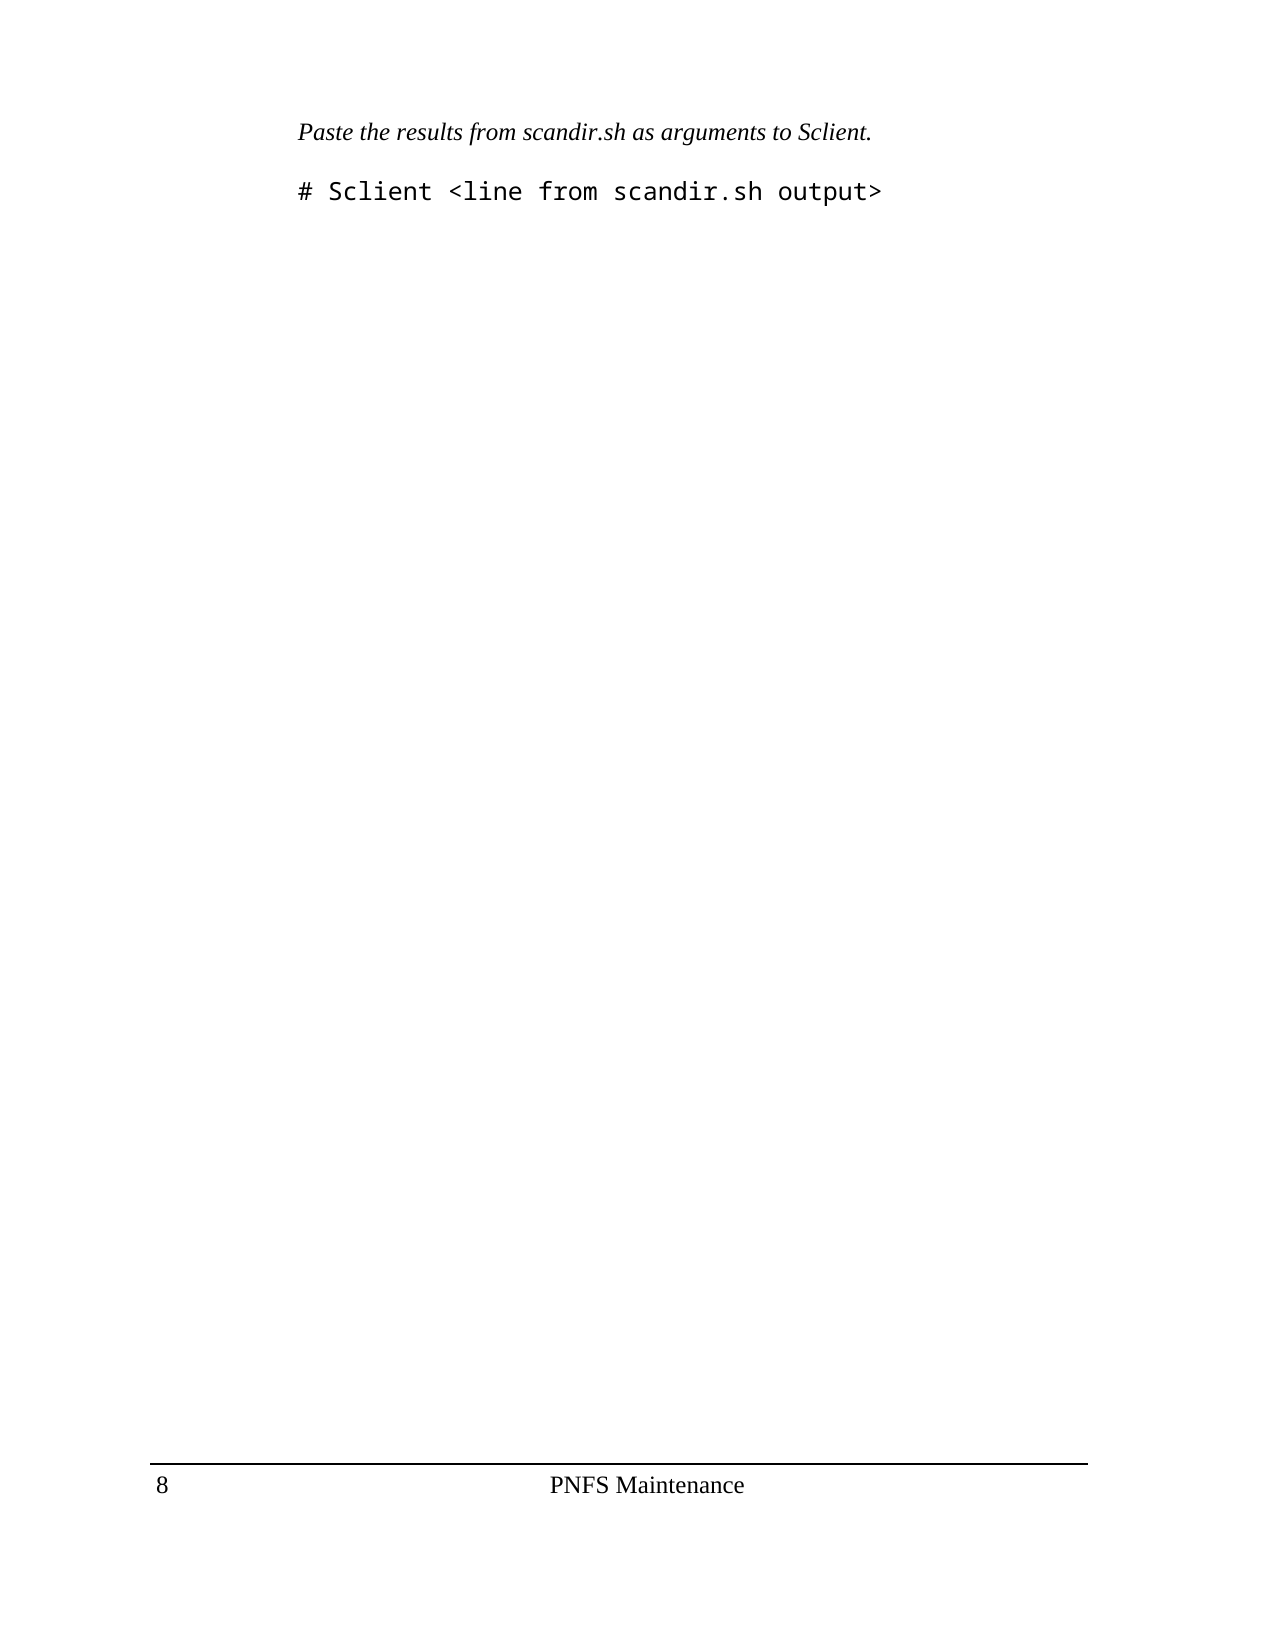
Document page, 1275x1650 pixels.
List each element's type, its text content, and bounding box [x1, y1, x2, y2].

text # Sclient <line from scandir.sh output> [298, 173, 1087, 208]
text Paste the results from scandir.sh as arguments to Sclient. [298, 118, 1087, 146]
